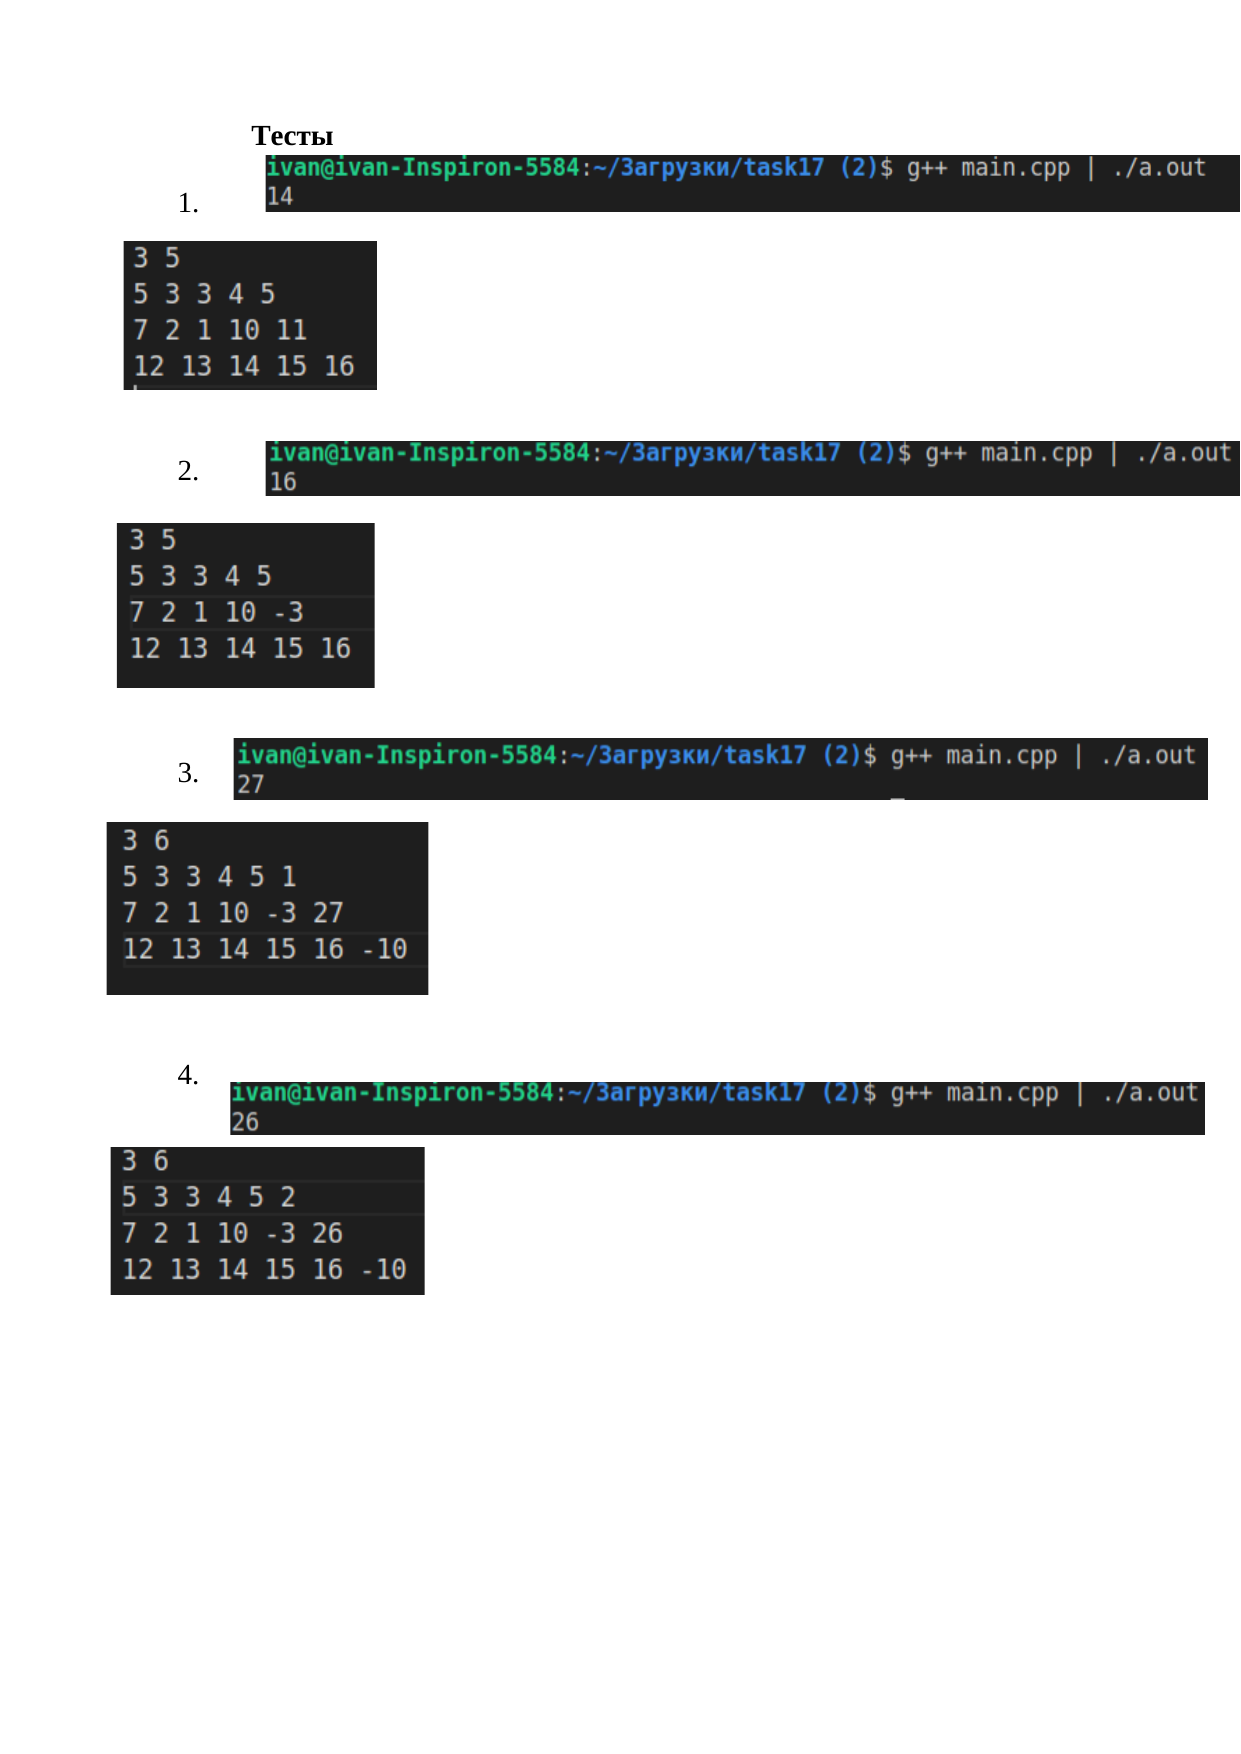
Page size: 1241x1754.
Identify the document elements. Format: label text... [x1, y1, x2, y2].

text 2. [177, 453, 265, 487]
text 3. [177, 755, 233, 789]
text 1. [177, 185, 1152, 219]
picture [106, 822, 429, 995]
picture [110, 1147, 425, 1295]
picture [265, 441, 1240, 496]
picture [233, 738, 1208, 800]
picture [230, 1082, 1205, 1135]
picture [116, 523, 375, 688]
picture [265, 155, 1240, 212]
text 4. [177, 1057, 1152, 1091]
text Тесты [177, 118, 1152, 152]
picture [123, 241, 377, 390]
